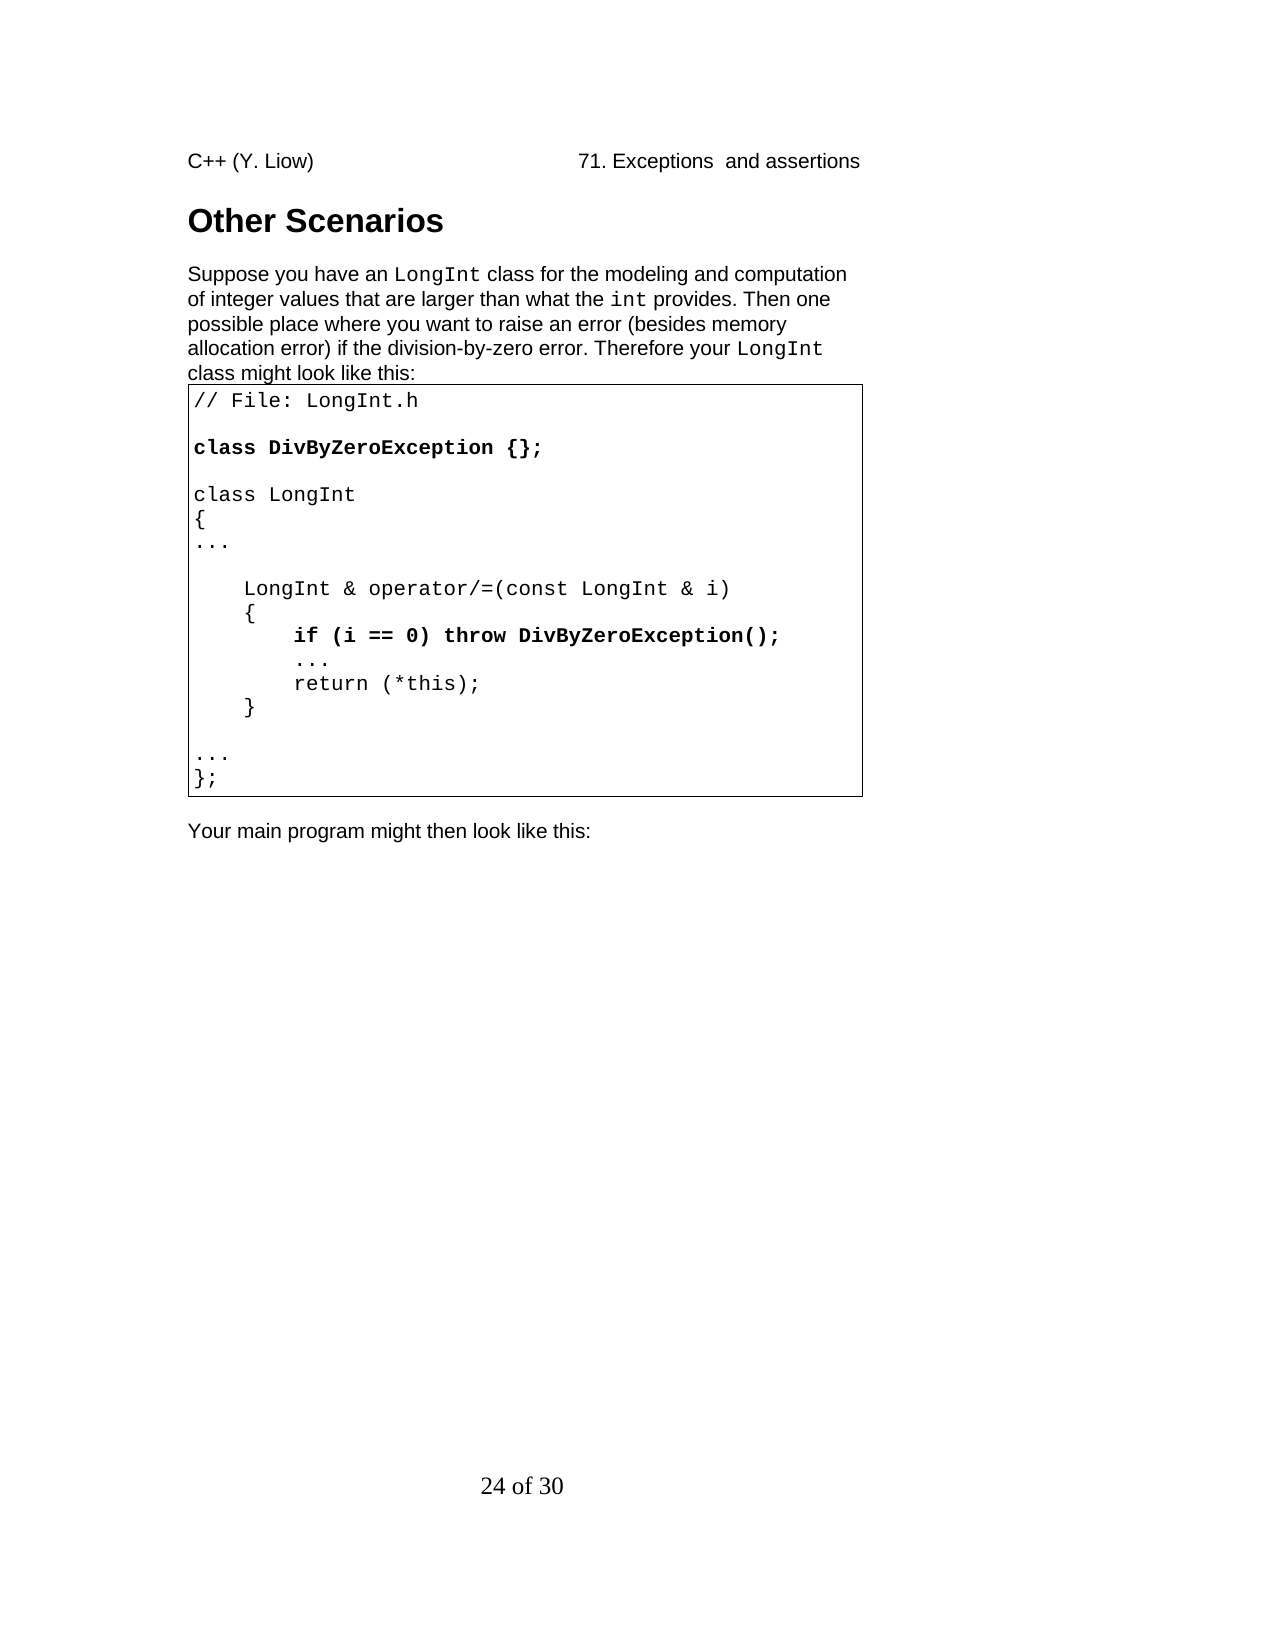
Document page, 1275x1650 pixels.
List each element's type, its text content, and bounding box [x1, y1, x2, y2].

text Your main program might then look like this: [187, 819, 862, 843]
text Other Scenarios [187, 203, 862, 240]
text Suppose you have an LongInt class for the modeling and computation of integer values that are larger than what the int provides. Then one possible place where you want to raise an error (besides memory allocation error) if the division-by-zero error. Therefore your LongInt class might look like this: [187, 263, 862, 384]
table_header // File: LongInt.h class DivByZeroException {}; class LongInt { ... LongInt & operator/=(const LongInt & i) { if (i == 0) throw DivByZeroException(); ... return (*this); } ... }; [189, 385, 862, 796]
